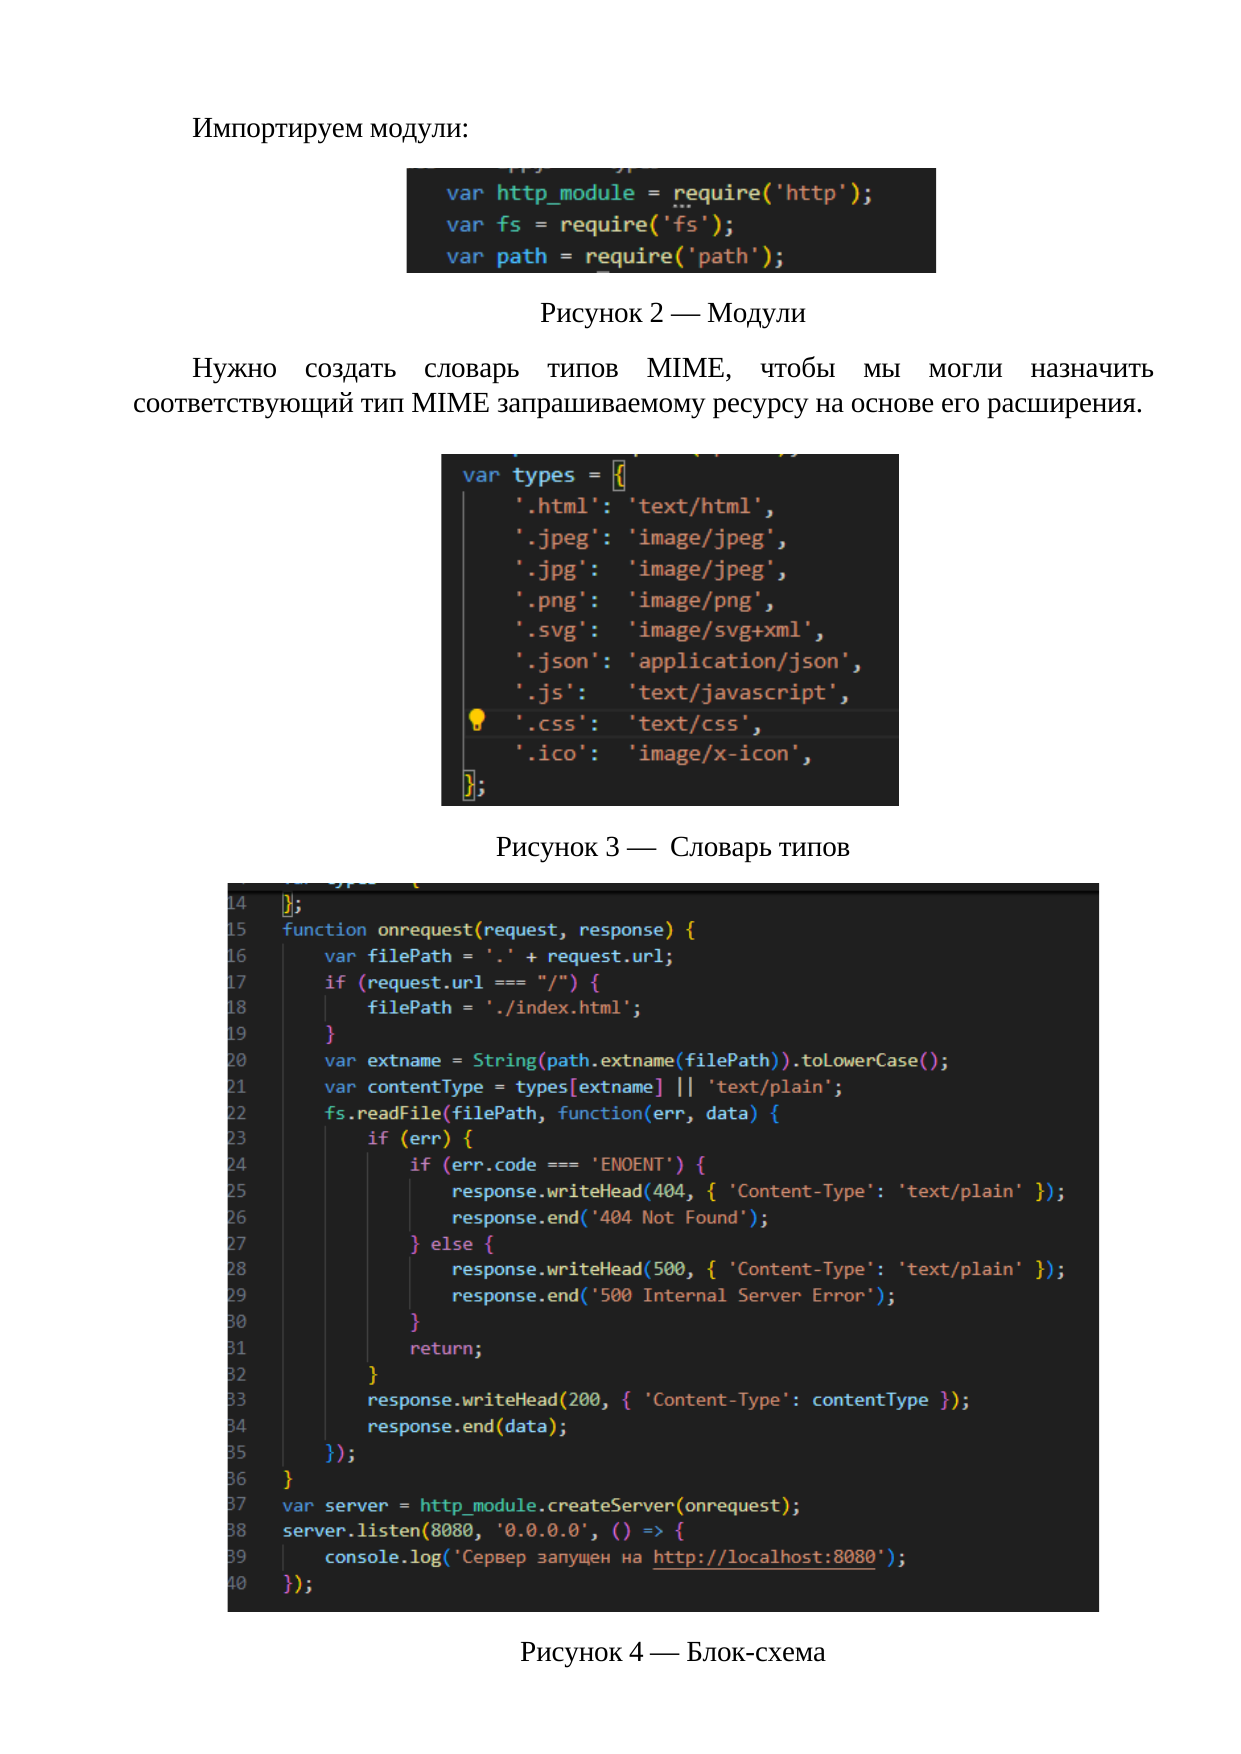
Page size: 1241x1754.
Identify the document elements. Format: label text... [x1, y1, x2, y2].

picture [406, 168, 937, 273]
text Рисунок 4 — Блок-схема [133, 883, 1154, 1668]
text Рисунок 3 — Словарь типов [133, 440, 1154, 862]
text Импортируем модули: [133, 110, 1154, 144]
text Нужно создать словарь типов MIME, чтобы мы могли назначить соответствующий тип MIME запрашиваемому ресурсу на основе его расширения. [133, 350, 1154, 419]
text Рисунок 2 — Модули [133, 165, 1154, 329]
picture [227, 883, 1100, 1612]
picture [441, 454, 899, 806]
